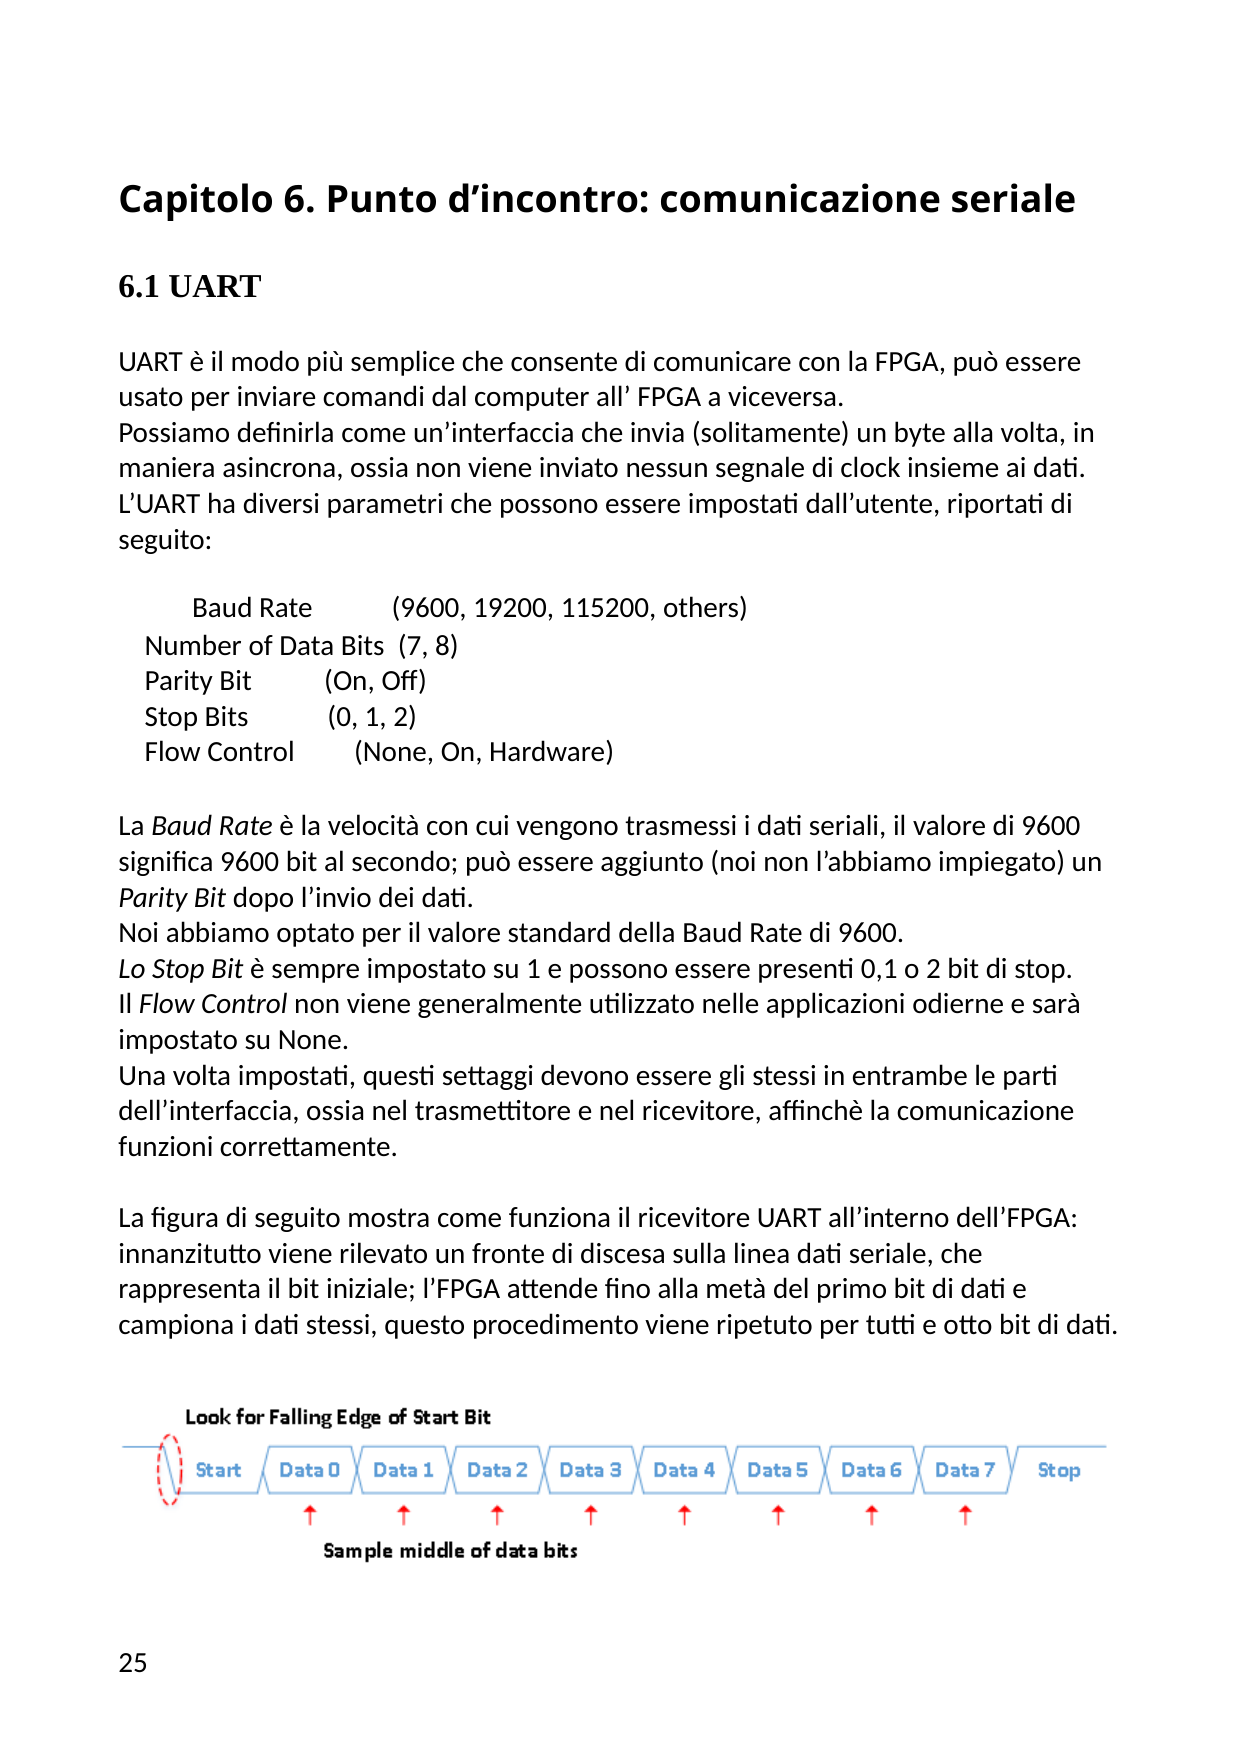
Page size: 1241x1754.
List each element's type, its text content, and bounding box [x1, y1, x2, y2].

text Stop Bits (0, 1, 2) [118, 698, 1122, 733]
subtitle Capitolo 6. Punto d’incontro: comunicazione seriale [118, 173, 1122, 224]
text La Baud Rate è la velocità con cui vengono trasmessi i dati seriali, il valore di 9600 significa 9600 bit al secondo; può essere aggiunto (noi non l’abbiamo impiegato) un Parity Bit dopo l’invio dei dati. [118, 807, 1122, 914]
text Parity Bit (On, Off) [118, 662, 1122, 698]
text Possiamo definirla come un’interfaccia che invia (solitamente) un byte alla volta, in maniera asincrona, ossia non viene inviato nessun segnale di clock insieme ai dati. [118, 414, 1122, 485]
text UART è il modo più semplice che consente di comunicare con la FPGA, può essere usato per inviare comandi dal computer all’ FPGA a viceversa. [118, 343, 1122, 414]
text Una volta impostati, questi settaggi devono essere gli stessi in entrambe le parti dell’interfaccia, ossia nel trasmettitore e nel ricevitore, affinchè la comunicazione funzioni correttamente. [118, 1057, 1122, 1164]
text L’UART ha diversi parametri che possono essere impostati dall’utente, riportati di seguito: [118, 485, 1122, 556]
text Il Flow Control non viene generalmente utilizzato nelle applicazioni odierne e sarà impostato su None. [118, 986, 1122, 1057]
text Flow Control (None, On, Hardware) [118, 733, 1122, 769]
picture [112, 1395, 1117, 1577]
text Number of Data Bits (7, 8) [118, 627, 1122, 662]
text Baud Rate (9600, 19200, 115200, others) [118, 589, 1122, 627]
text Noi abbiamo optato per il valore standard della Baud Rate di 9600. [118, 914, 1122, 950]
text La figura di seguito mostra come funziona il ricevitore UART all’interno dell’FPGA: innanzitutto viene rilevato un fronte di discesa sulla linea dati seriale, che rappresenta il bit iniziale; l’FPGA attende fino alla metà del primo bit di dati e campiona i dati stessi, questo procedimento viene ripetuto per tutti e otto bit di dati. [118, 1199, 1122, 1342]
text Lo Stop Bit è sempre impostato su 1 e possono essere presenti 0,1 o 2 bit di stop. [118, 950, 1122, 986]
text 6.1 UART [118, 266, 1122, 304]
